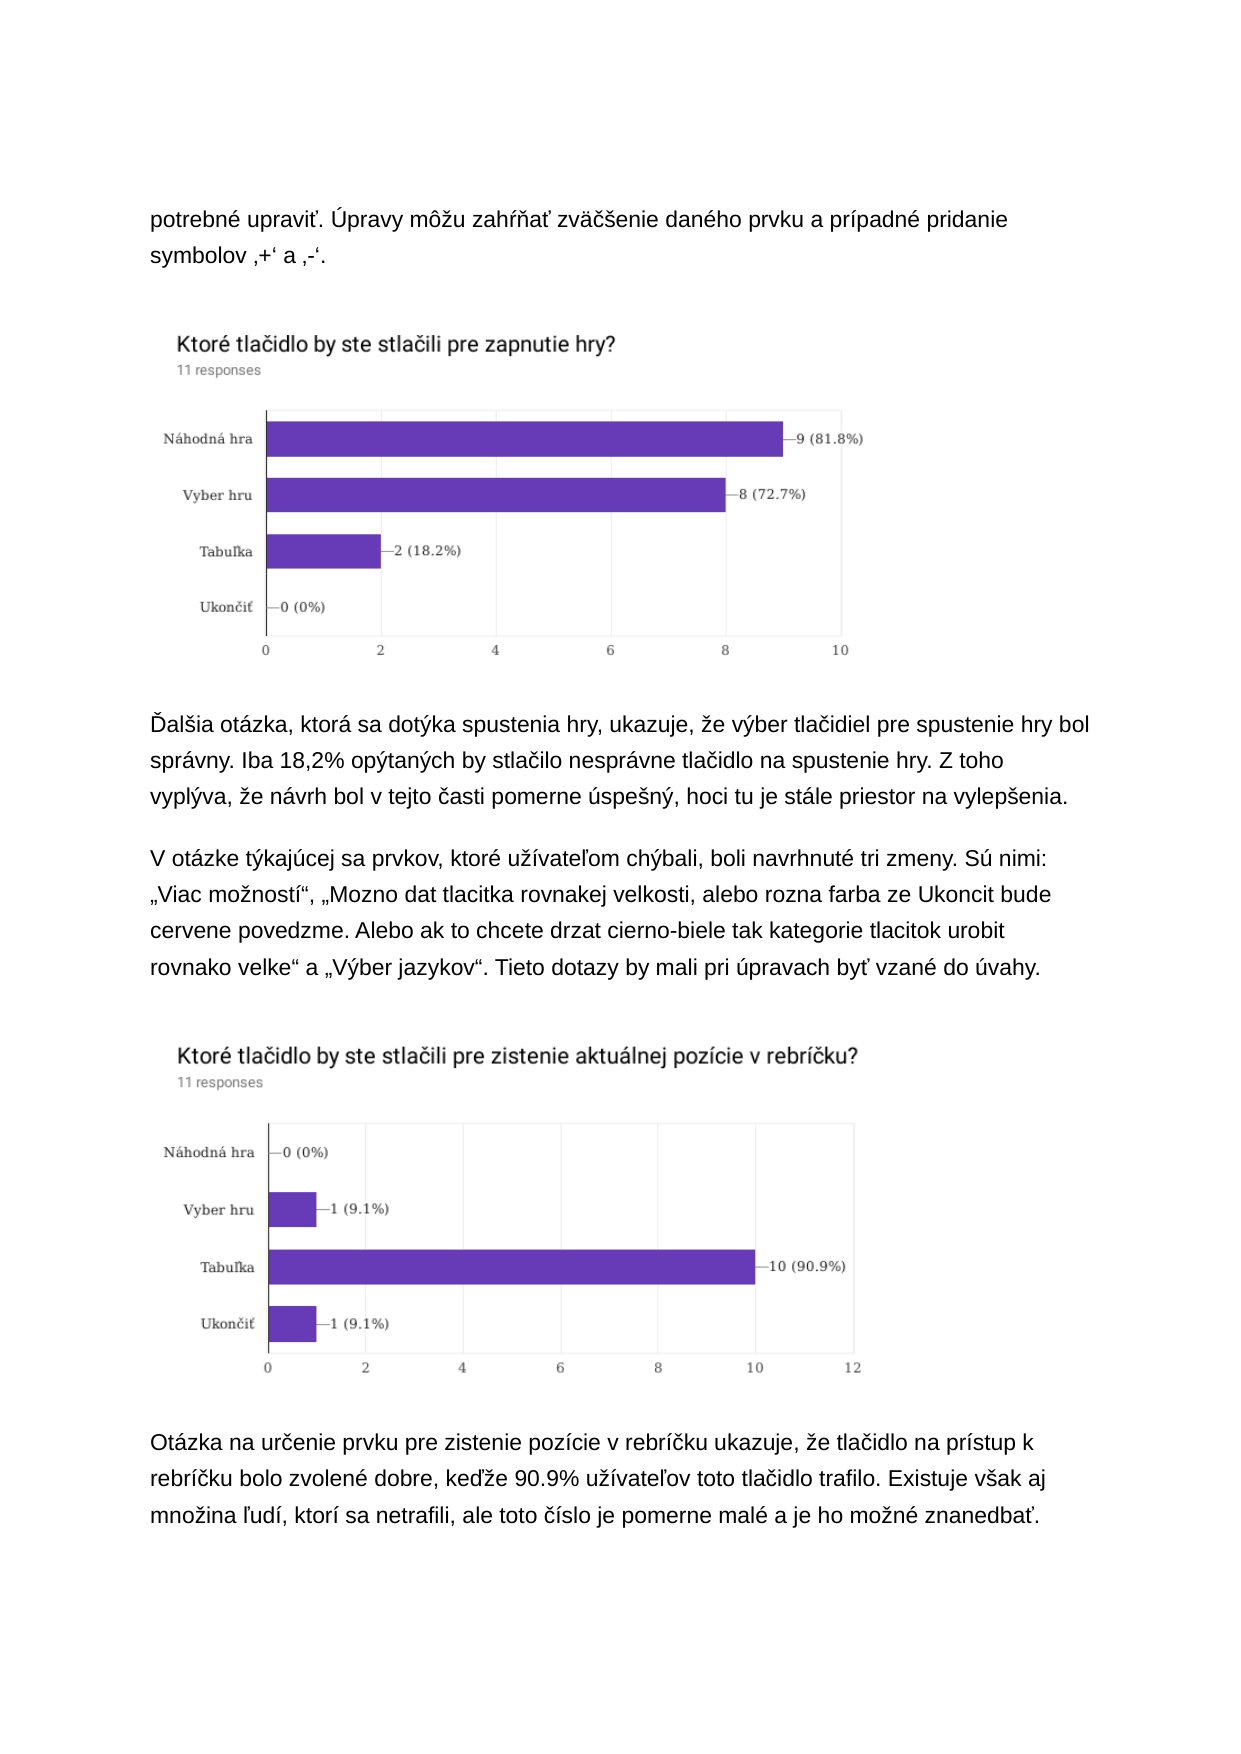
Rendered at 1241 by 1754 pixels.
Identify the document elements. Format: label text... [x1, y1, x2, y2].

text Otázka na určenie prvku pre zistenie pozície v rebríčku ukazuje, že tlačidlo na prístup k rebríčku bolo zvolené dobre, keďže 90.9% užívateľov toto tlačidlo trafilo. Existuje však aj množina ľudí, ktorí sa netrafili, ale toto číslo je pomerne malé a je ho možné znanedbať. [150, 1429, 1090, 1528]
picture [150, 303, 919, 676]
picture [150, 1015, 933, 1394]
text potrebné upraviť. Úpravy môžu zahŕňať zväčšenie daného prvku a prípadné pridanie symbolov ‚+‘ a ‚-‘. [150, 206, 1090, 268]
text V otázke týkajúcej sa prvkov, ktoré užívateľom chýbali, boli navrhnuté tri zmeny. Sú nimi: „Viac možností“, „Mozno dat tlacitka rovnakej velkosti, alebo rozna farba ze Ukoncit bude cervene povedzme. Alebo ak to chcete drzat cierno-biele tak kategorie tlacitok urobit rovnako velke“ a „Výber jazykov“. Tieto dotazy by mali pri úpravach byť vzané do úvahy. [150, 844, 1090, 980]
text Ďalšia otázka, ktorá sa dotýka spustenia hry, ukazuje, že výber tlačidiel pre spustenie hry bol správny. Iba 18,2% opýtaných by stlačilo nesprávne tlačidlo na spustenie hry. Z toho vyplýva, že návrh bol v tejto časti pomerne úspešný, hoci tu je stále priestor na vylepšenia. [150, 711, 1090, 809]
